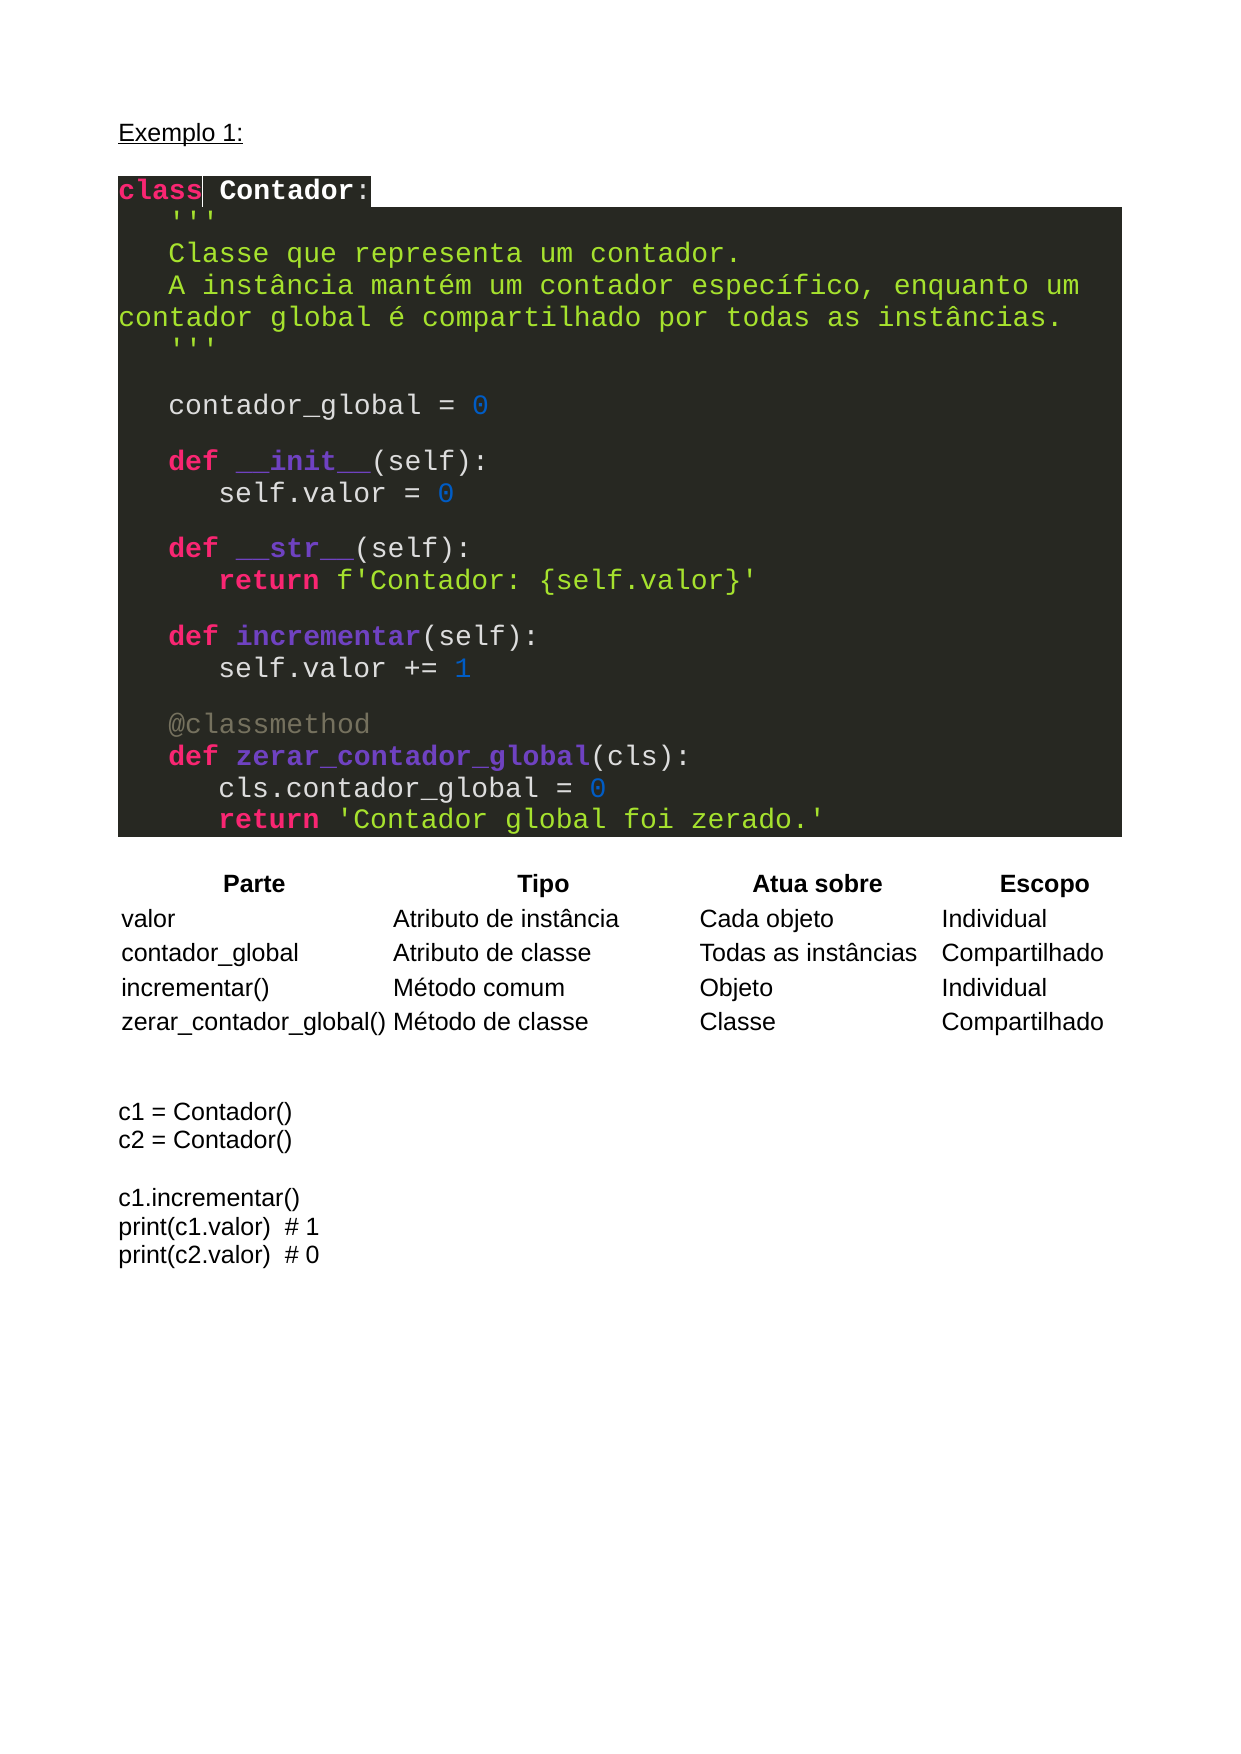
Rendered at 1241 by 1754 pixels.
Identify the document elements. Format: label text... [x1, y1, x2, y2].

table_cell Individual [939, 901, 1151, 935]
table_header Atua sobre [696, 866, 938, 901]
text self.valor = 0 [118, 478, 1122, 510]
text def incrementar(self): [118, 622, 1122, 654]
text c1.incrementar() [118, 1183, 1122, 1211]
text c2 = Contador() [118, 1125, 1122, 1154]
table_cell Compartilhado [939, 1004, 1151, 1039]
text contador_global = 0 [118, 391, 1122, 423]
table_cell valor [118, 901, 390, 935]
table_cell Individual [939, 970, 1151, 1004]
text ''' [118, 207, 1122, 239]
table_cell Classe [696, 1004, 938, 1039]
text def __init__(self): [118, 447, 1122, 478]
table_cell Objeto [696, 970, 938, 1004]
table_cell Método comum [390, 970, 696, 1004]
table_header Parte [118, 866, 390, 901]
text cls.contador_global = 0 [118, 773, 1122, 805]
text print(c1.valor) # 1 [118, 1211, 1122, 1240]
text def zerar_contador_global(cls): [118, 742, 1122, 773]
table_cell Cada objeto [696, 901, 938, 935]
text c1 = Contador() [118, 1096, 1122, 1125]
text return f'Contador: {self.valor}' [118, 566, 1122, 598]
table_header Tipo [390, 866, 696, 901]
table_header Escopo [939, 866, 1151, 901]
text return 'Contador global foi zerado.' [118, 805, 1122, 837]
table_cell Todas as instâncias [696, 935, 938, 970]
text class Contador: [118, 176, 1122, 207]
text @classmethod [118, 710, 1122, 742]
table_cell zerar_contador_global() [118, 1004, 390, 1039]
text Exemplo 1: [118, 118, 1122, 147]
table_cell Atributo de instância [390, 901, 696, 935]
text print(c2.valor) # 0 [118, 1240, 1122, 1269]
text Classe que representa um contador. [118, 239, 1122, 271]
table_cell Compartilhado [939, 935, 1151, 970]
text A instância mantém um contador específico, enquanto um contador global é compartilhado por todas as instâncias. [118, 271, 1122, 335]
table_cell Método de classe [390, 1004, 696, 1039]
text def __str__(self): [118, 534, 1122, 566]
table_cell incrementar() [118, 970, 390, 1004]
text self.valor += 1 [118, 654, 1122, 686]
text ''' [118, 335, 1122, 367]
table_cell Atributo de classe [390, 935, 696, 970]
table_cell contador_global [118, 935, 390, 970]
